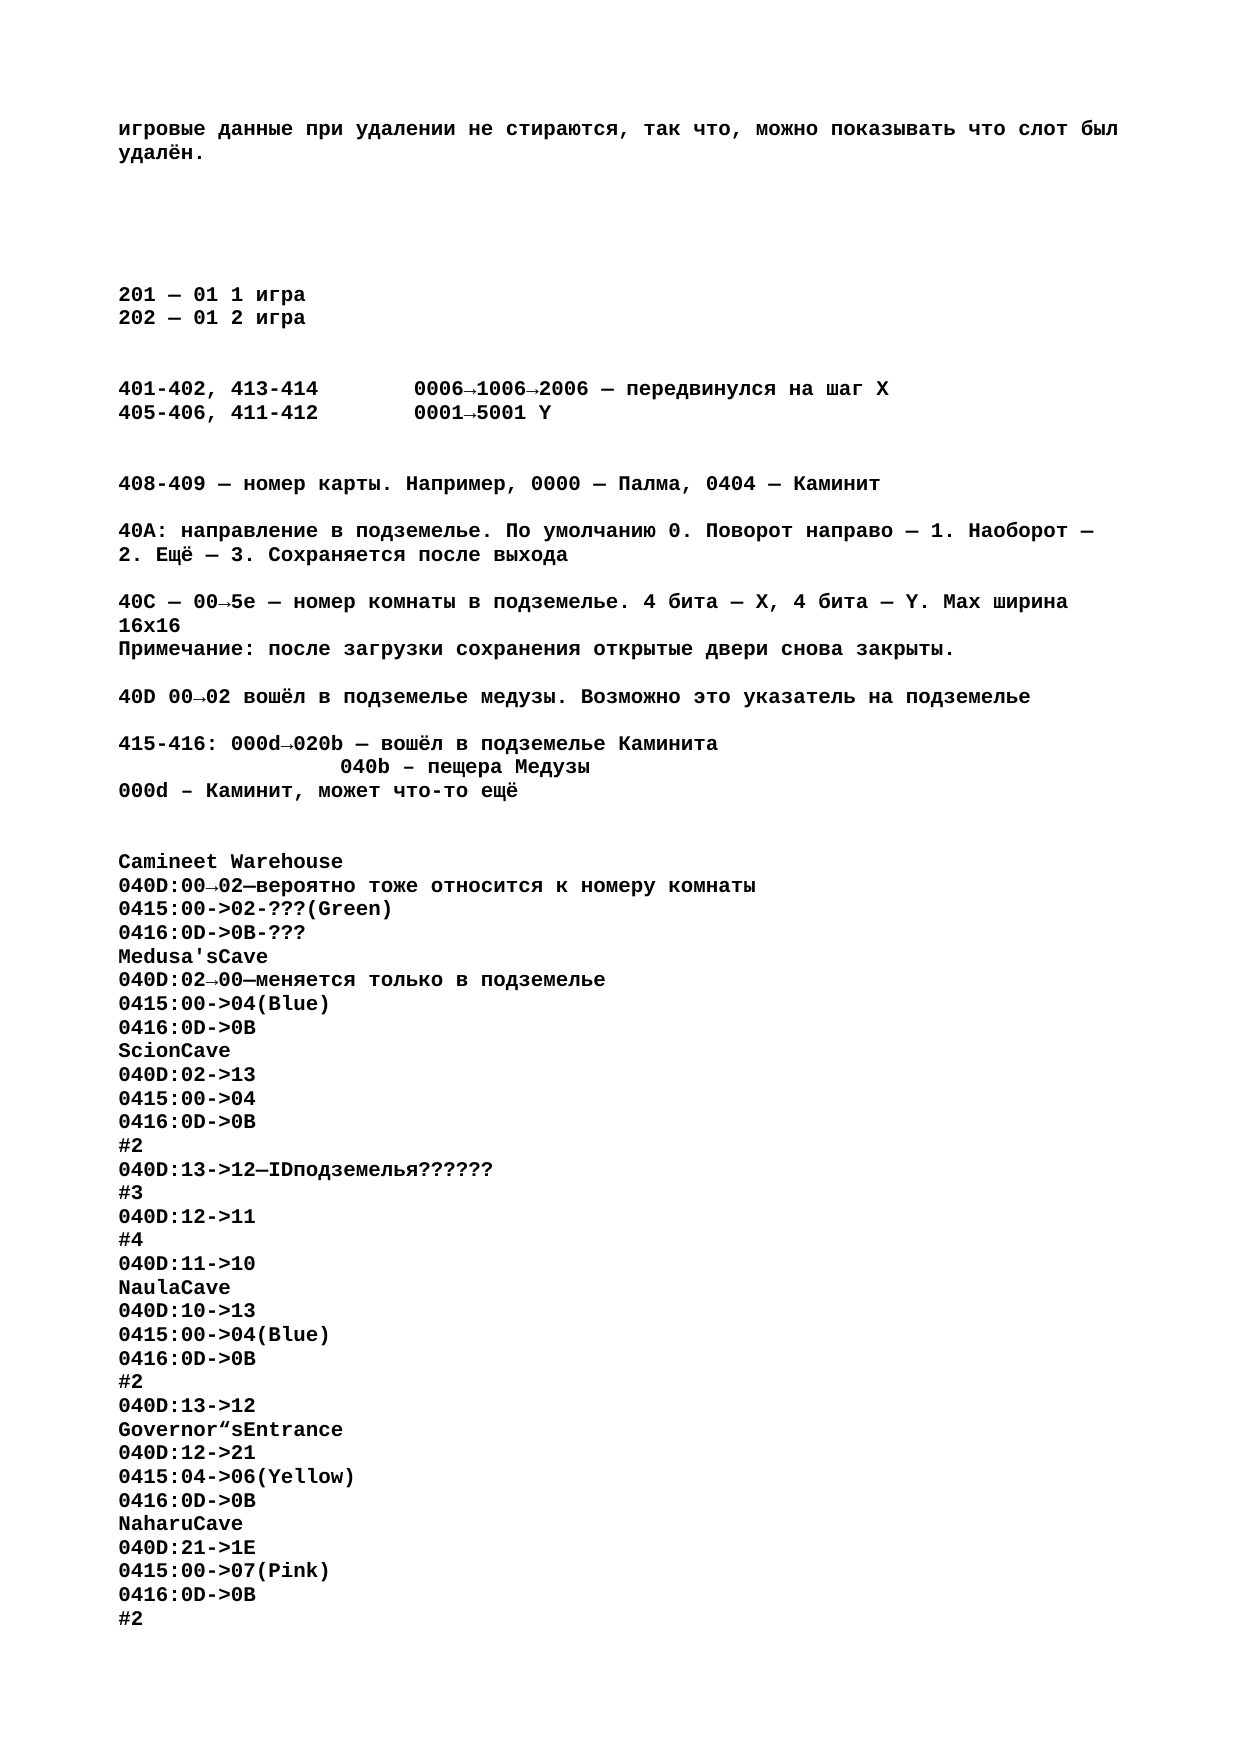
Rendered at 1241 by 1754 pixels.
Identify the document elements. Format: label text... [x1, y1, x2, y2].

text 40C — 00→5e — номер комнаты в подземелье. 4 бита — X, 4 бита — Y. Max ширина 16x16 [118, 591, 1122, 638]
text #2 [118, 1371, 1122, 1395]
text 0415:00->04(Blue) [118, 1324, 1122, 1348]
text 0415:00->02-???(Green) [118, 898, 1122, 922]
text NaulaCave [118, 1277, 1122, 1300]
text 40A: направление в подземелье. По умолчанию 0. Поворот направо — 1. Наоборот — 2. Ещё — 3. Сохраняется после выхода [118, 520, 1122, 567]
text 040D:11->10 [118, 1253, 1122, 1277]
text #4 [118, 1229, 1122, 1253]
text 040D:12->21 [118, 1442, 1122, 1466]
text 040D:10->13 [118, 1300, 1122, 1324]
text 040D:13->12—IDподземелья?????? [118, 1158, 1122, 1182]
text 0416:0D->0B [118, 1584, 1122, 1608]
text 040D:21->1E [118, 1537, 1122, 1561]
text 040b – пещера Медузы [118, 757, 1122, 780]
text Camineet Warehouse [118, 851, 1122, 875]
text 040D:00→02—вероятно тоже относится к номеру комнаты [118, 875, 1122, 898]
text Примечание: после загрузки сохранения открытые двери снова закрыты. [118, 638, 1122, 662]
text ScionCave [118, 1040, 1122, 1064]
text #3 [118, 1182, 1122, 1206]
text 401-402, 413-414 0006→1006→2006 — передвинулся на шаг X [118, 378, 1122, 402]
text #2 [118, 1608, 1122, 1631]
text 000d – Каминит, может что-то ещё [118, 780, 1122, 804]
text 0415:00->04 [118, 1088, 1122, 1111]
text NaharuCave [118, 1513, 1122, 1537]
text #2 [118, 1135, 1122, 1158]
text 405-406, 411-412 0001→5001 Y [118, 402, 1122, 426]
text 040D:02->13 [118, 1064, 1122, 1088]
text игровые данные при удалении не стираются, так что, можно показывать что слот был удалён. [118, 118, 1122, 165]
text 0416:0D->0B-??? [118, 922, 1122, 946]
text 201 — 01 1 игра [118, 284, 1122, 307]
text 202 — 01 2 игра [118, 307, 1122, 331]
text 0415:00->07(Pink) [118, 1561, 1122, 1584]
text Governor“sEntrance [118, 1419, 1122, 1442]
text 408-409 — номер карты. Например, 0000 — Палма, 0404 — Каминит [118, 473, 1122, 496]
text 40D 00→02 вошёл в подземелье медузы. Возможно это указатель на подземелье [118, 686, 1122, 709]
text 0416:0D->0B [118, 1489, 1122, 1513]
text 0416:0D->0B [118, 1017, 1122, 1040]
text 0415:04->06(Yellow) [118, 1466, 1122, 1489]
text 0416:0D->0B [118, 1348, 1122, 1371]
text 040D:02→00—меняется только в подземелье [118, 969, 1122, 993]
text Medusa'sCave [118, 946, 1122, 969]
text 0415:00->04(Blue) [118, 993, 1122, 1017]
text 040D:13->12 [118, 1395, 1122, 1419]
text 415-416: 000d→020b — вошёл в подземелье Каминита [118, 733, 1122, 757]
text 040D:12->11 [118, 1206, 1122, 1229]
text 0416:0D->0B [118, 1111, 1122, 1135]
